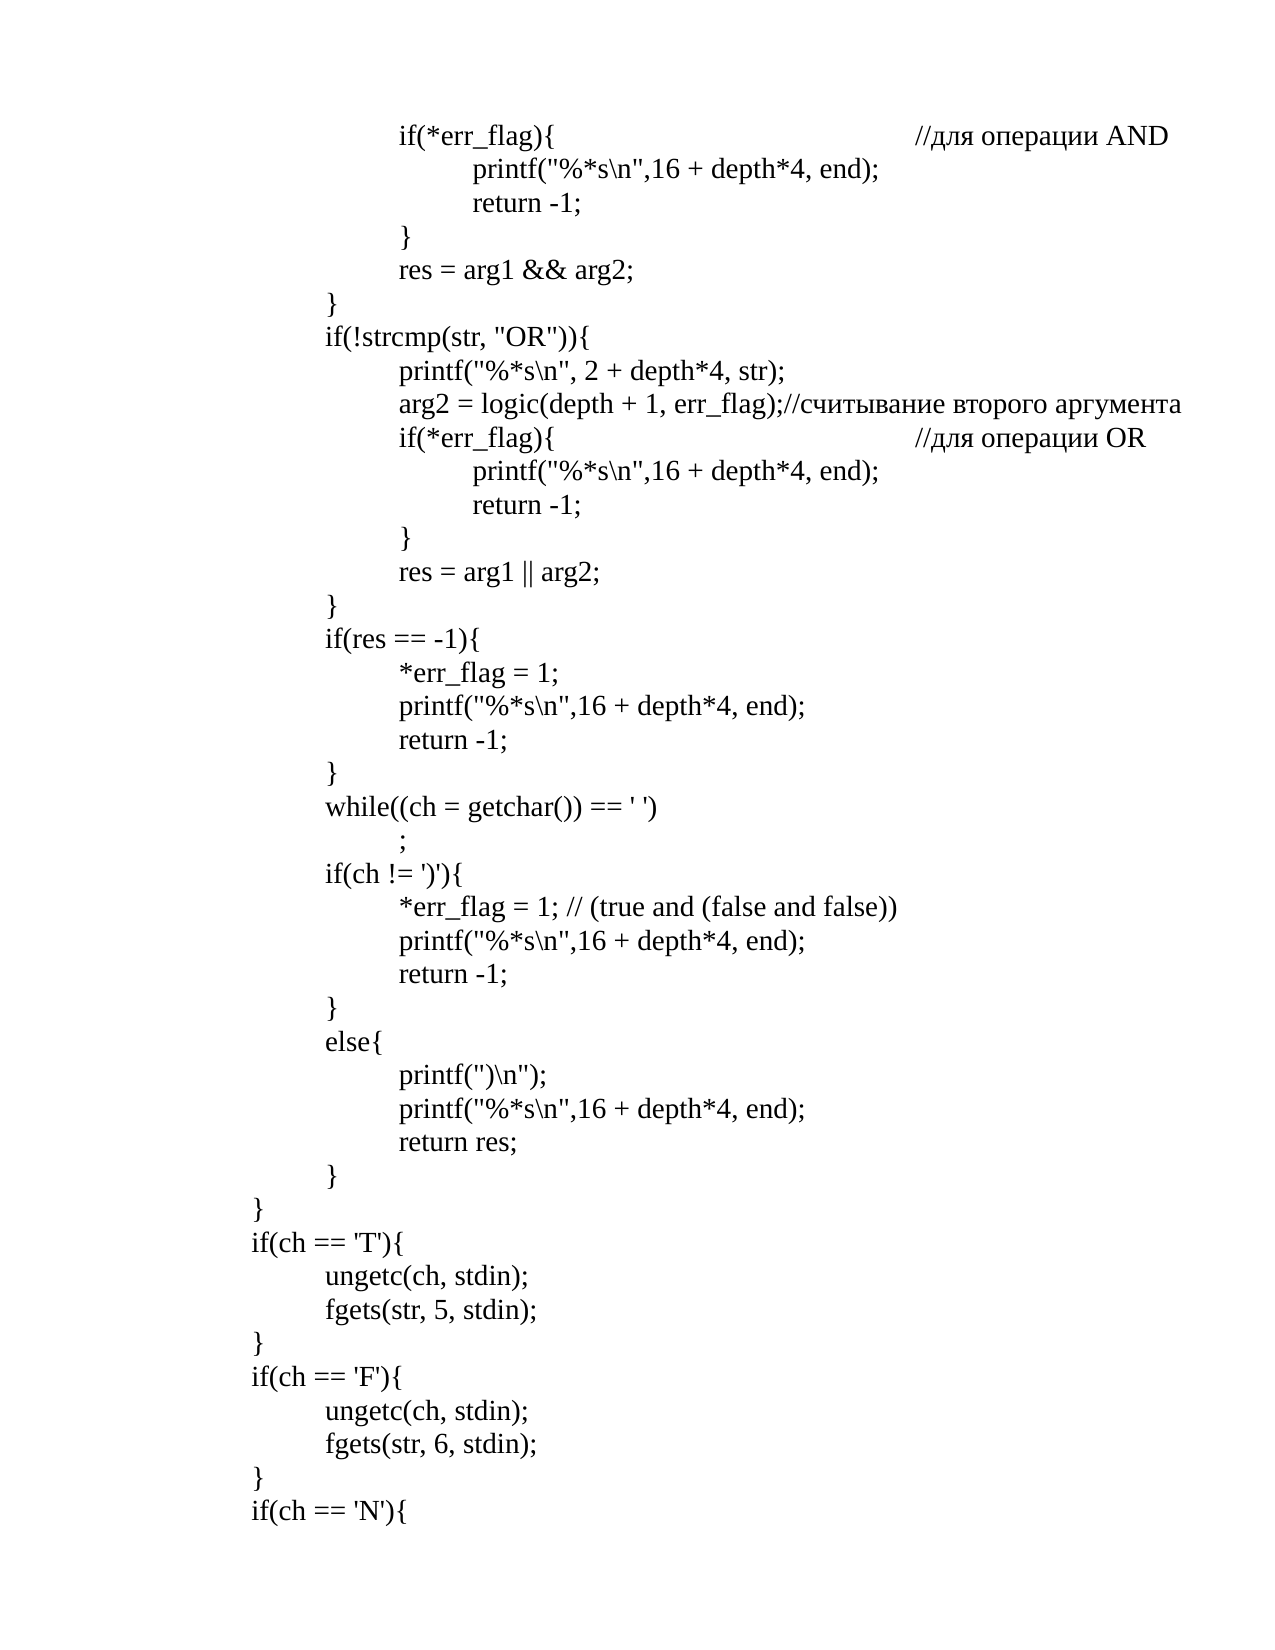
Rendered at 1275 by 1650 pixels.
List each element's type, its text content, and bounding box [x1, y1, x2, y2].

text printf("%*s\n",16 + depth*4, end); [177, 453, 1186, 487]
text return -1; [177, 487, 1186, 521]
text if(ch == 'N'){ [177, 1493, 1186, 1527]
text return -1; [177, 957, 1186, 990]
text fgets(str, 6, stdin); [177, 1426, 1186, 1460]
text return -1; [177, 722, 1186, 755]
text ; [177, 822, 1186, 856]
text } [177, 1158, 1186, 1191]
text printf("%*s\n",16 + depth*4, end); [177, 688, 1186, 722]
text if(ch == 'T'){ [177, 1225, 1186, 1258]
text if(!strcmp(str, "OR")){ [177, 319, 1186, 353]
text } [177, 1460, 1186, 1493]
text ungetc(ch, stdin); [177, 1393, 1186, 1426]
text } [177, 286, 1186, 319]
text printf("%*s\n",16 + depth*4, end); [177, 1091, 1186, 1124]
text } [177, 990, 1186, 1024]
text if(*err_flag){ //для операции OR [177, 420, 1186, 453]
text if(ch == 'F'){ [177, 1359, 1186, 1393]
text if(*err_flag){ //для операции AND [177, 118, 1186, 152]
text res = arg1 && arg2; [177, 252, 1186, 286]
text return res; [177, 1124, 1186, 1158]
text while((ch = getchar()) == ' ') [177, 789, 1186, 822]
text } [177, 588, 1186, 621]
text return -1; [177, 185, 1186, 219]
text res = arg1 || arg2; [177, 554, 1186, 588]
text printf(")\n"); [177, 1057, 1186, 1091]
text printf("%*s\n",16 + depth*4, end); [177, 923, 1186, 957]
text } [177, 1326, 1186, 1359]
text *err_flag = 1; // (true and (false and false)) [177, 889, 1186, 923]
text } [177, 521, 1186, 554]
text printf("%*s\n", 2 + depth*4, str); [177, 353, 1186, 386]
text if(res == -1){ [177, 621, 1186, 655]
text else{ [177, 1024, 1186, 1057]
text if(ch != ')'){ [177, 856, 1186, 889]
text printf("%*s\n",16 + depth*4, end); [177, 152, 1186, 185]
text ungetc(ch, stdin); [177, 1258, 1186, 1292]
text } [177, 219, 1186, 252]
text } [177, 1191, 1186, 1225]
text arg2 = logic(depth + 1, err_flag);//считывание второго аргумента [177, 386, 1186, 420]
text *err_flag = 1; [177, 655, 1186, 688]
text fgets(str, 5, stdin); [177, 1292, 1186, 1326]
text } [177, 755, 1186, 789]
